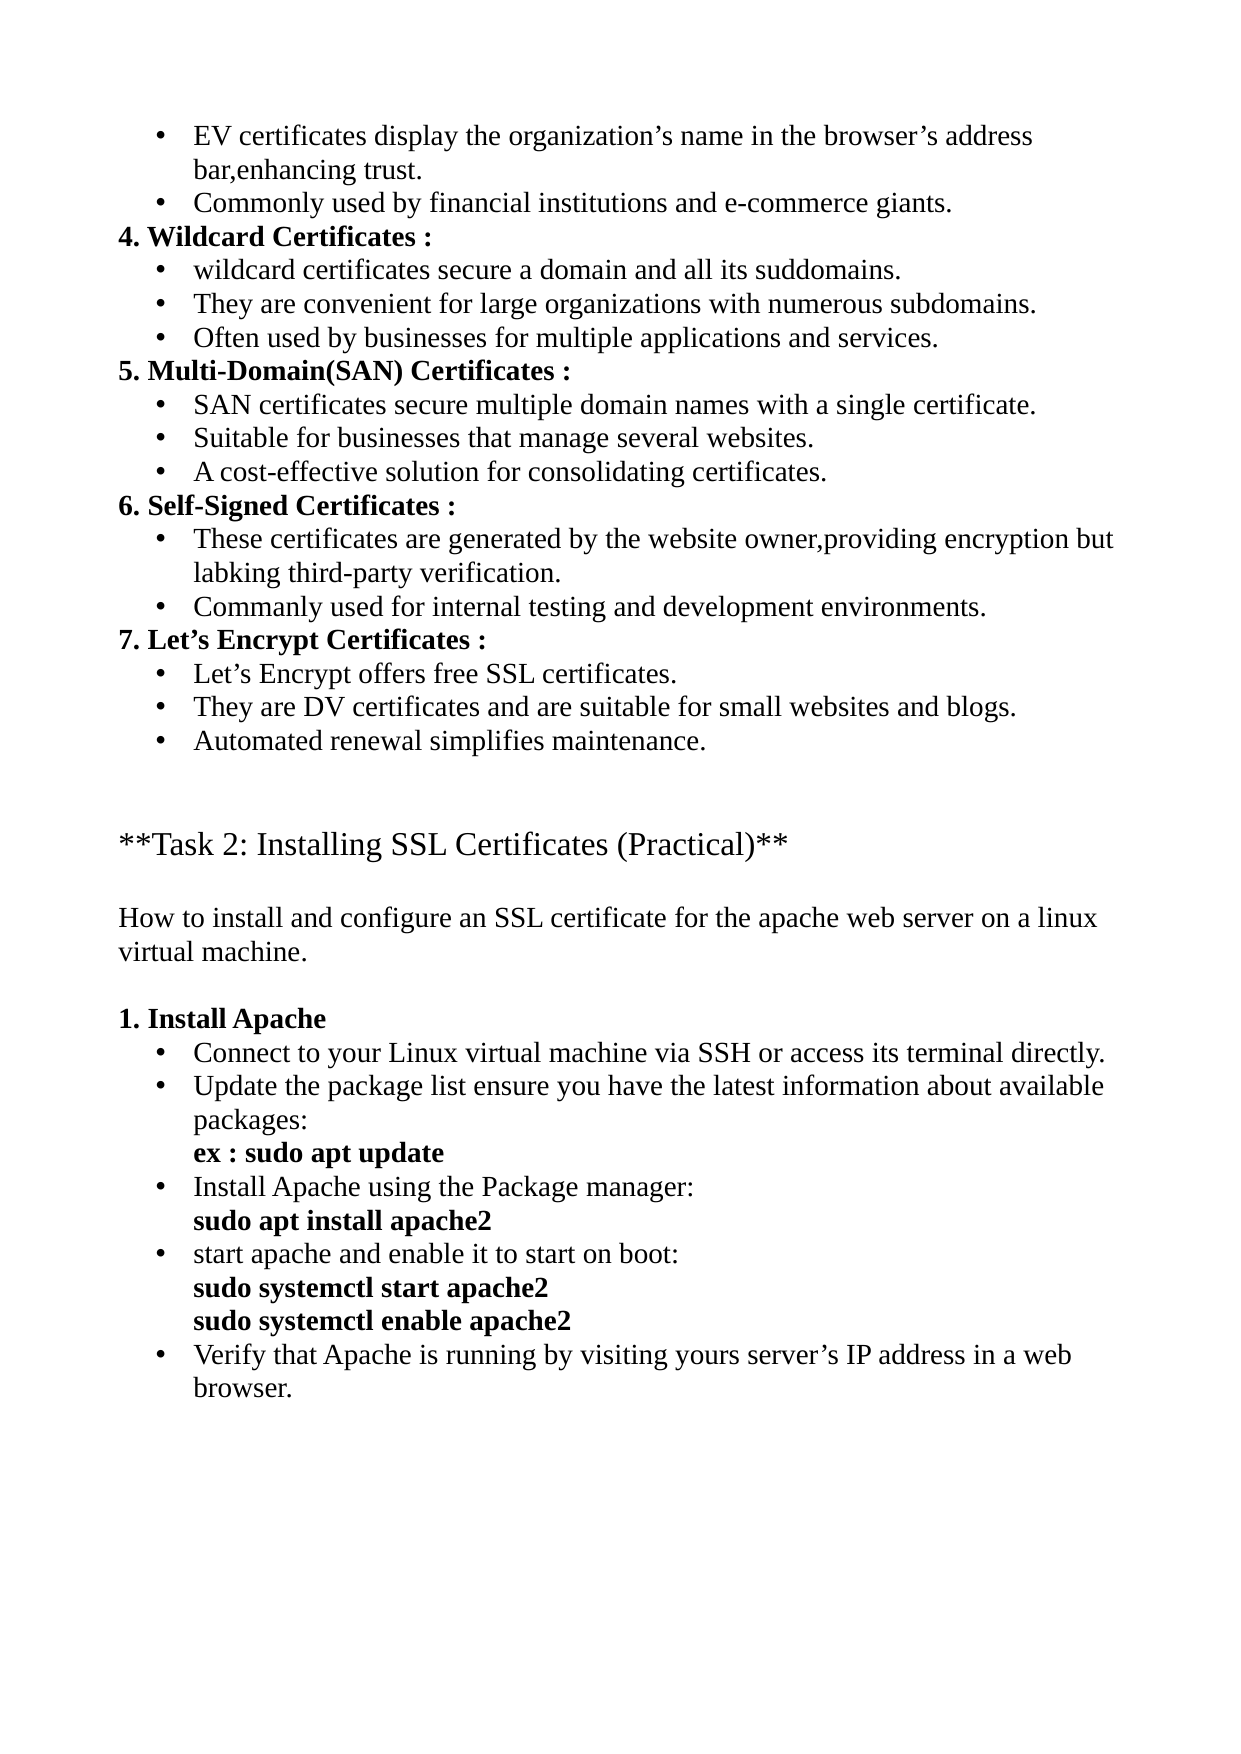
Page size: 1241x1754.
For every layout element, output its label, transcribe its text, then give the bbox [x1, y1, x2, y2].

list EV certificates display the organization’s name in the browser’s address bar,enhancing trust. [156, 118, 1122, 185]
list Suitable for businesses that manage several websites. [156, 421, 1122, 454]
text 5. Multi-Domain(SAN) Certificates : [118, 353, 1122, 387]
list SAN certificates secure multiple domain names with a single certificate. [156, 387, 1122, 421]
list Often used by businesses for multiple applications and services. [156, 320, 1122, 353]
list sudo apt install apache2 [156, 1203, 1122, 1236]
text 4. Wildcard Certificates : [118, 219, 1122, 252]
list Install Apache using the Package manager: [156, 1169, 1122, 1203]
list sudo systemctl enable apache2 [156, 1303, 1122, 1337]
list They are DV certificates and are suitable for small websites and blogs. [156, 689, 1122, 723]
list They are convenient for large organizations with numerous subdomains. [156, 286, 1122, 320]
text **Task 2: Installing SSL Certificates (Practical)** [118, 824, 1122, 862]
list A cost-effective solution for consolidating certificates. [156, 454, 1122, 488]
list ex : sudo apt update [156, 1136, 1122, 1169]
list These certificates are generated by the website owner,providing encryption but labking third-party verification. [156, 521, 1122, 589]
list start apache and enable it to start on boot: [156, 1236, 1122, 1270]
list wildcard certificates secure a domain and all its suddomains. [156, 252, 1122, 286]
text How to install and configure an SSL certificate for the apache web server on a linux virtual machine. [118, 901, 1122, 968]
list Commanly used for internal testing and development environments. [156, 589, 1122, 622]
list Let’s Encrypt offers free SSL certificates. [156, 656, 1122, 689]
text 6. Self-Signed Certificates : [118, 488, 1122, 521]
list Update the package list ensure you have the latest information about available packages: [156, 1068, 1122, 1136]
list Automated renewal simplifies maintenance. [156, 723, 1122, 757]
text 7. Let’s Encrypt Certificates : [118, 622, 1122, 656]
text 1. Install Apache [118, 1001, 1122, 1035]
list sudo systemctl start apache2 [156, 1270, 1122, 1303]
list Verify that Apache is running by visiting yours server’s IP address in a web browser. [156, 1337, 1122, 1404]
list Commonly used by financial institutions and e-commerce giants. [156, 185, 1122, 219]
list Connect to your Linux virtual machine via SSH or access its terminal directly. [156, 1035, 1122, 1068]
